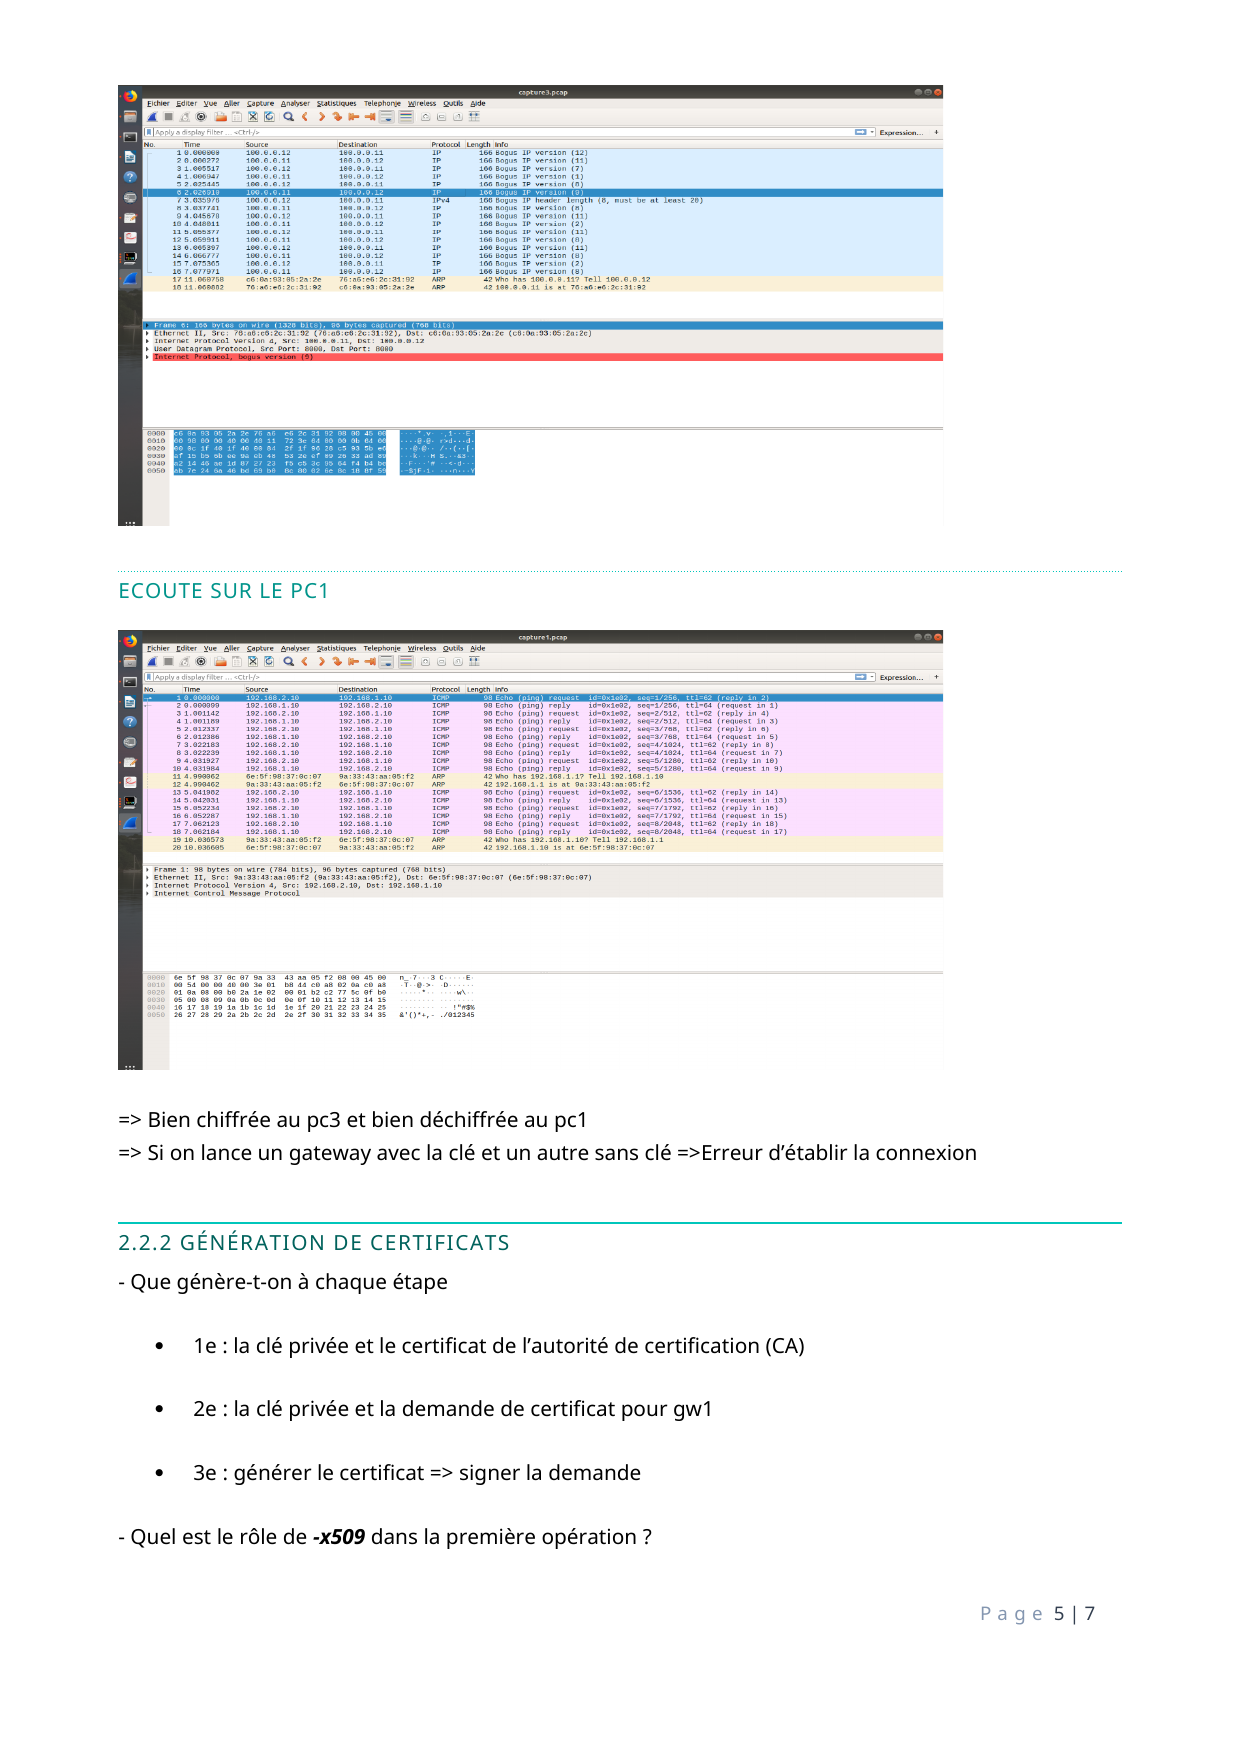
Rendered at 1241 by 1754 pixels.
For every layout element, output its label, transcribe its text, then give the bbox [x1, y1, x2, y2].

text => Bien chiffrée au pc3 et bien déchiffrée au pc1 => Si on lance un gateway avec la clé et un autre sans clé =>Erreur d’établir la connexion [118, 1105, 1122, 1166]
list 2e : la clé privée et la demande de certificat pour gw1 [156, 1394, 1122, 1423]
text - Quel est le rôle de -x509 dans la première opération ? [118, 1522, 1122, 1551]
list 1e : la clé privée et le certificat de l’autorité de certification (CA) [156, 1331, 1122, 1359]
subtitle 2.2.2 Génération de certificats [118, 1224, 1122, 1256]
text - Que génère-t-on à chaque étape [118, 1267, 1122, 1295]
list 3e : générer le certificat => signer la demande [156, 1458, 1122, 1487]
subtitle Ecoute sur le pc1 [118, 571, 1122, 605]
